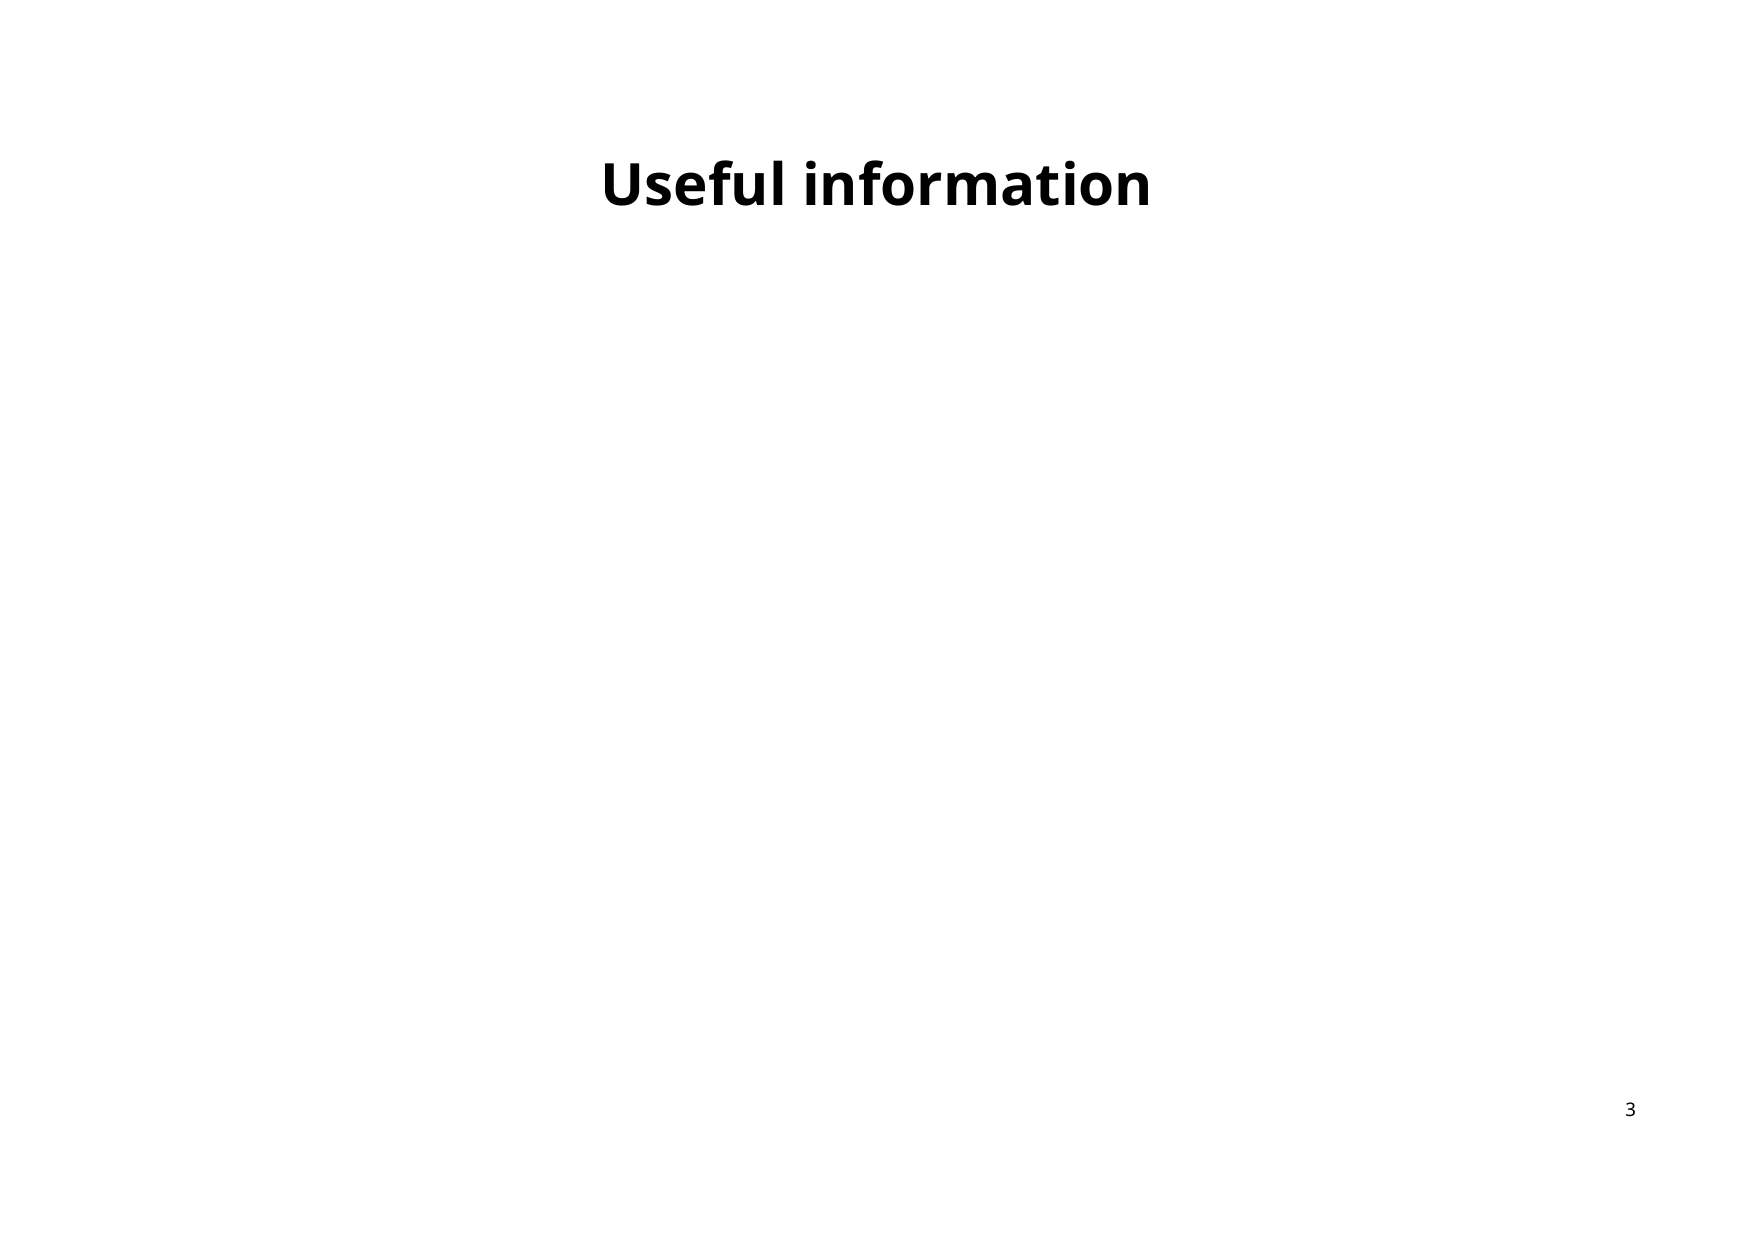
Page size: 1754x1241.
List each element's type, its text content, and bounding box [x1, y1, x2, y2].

title Useful information [118, 143, 1636, 223]
